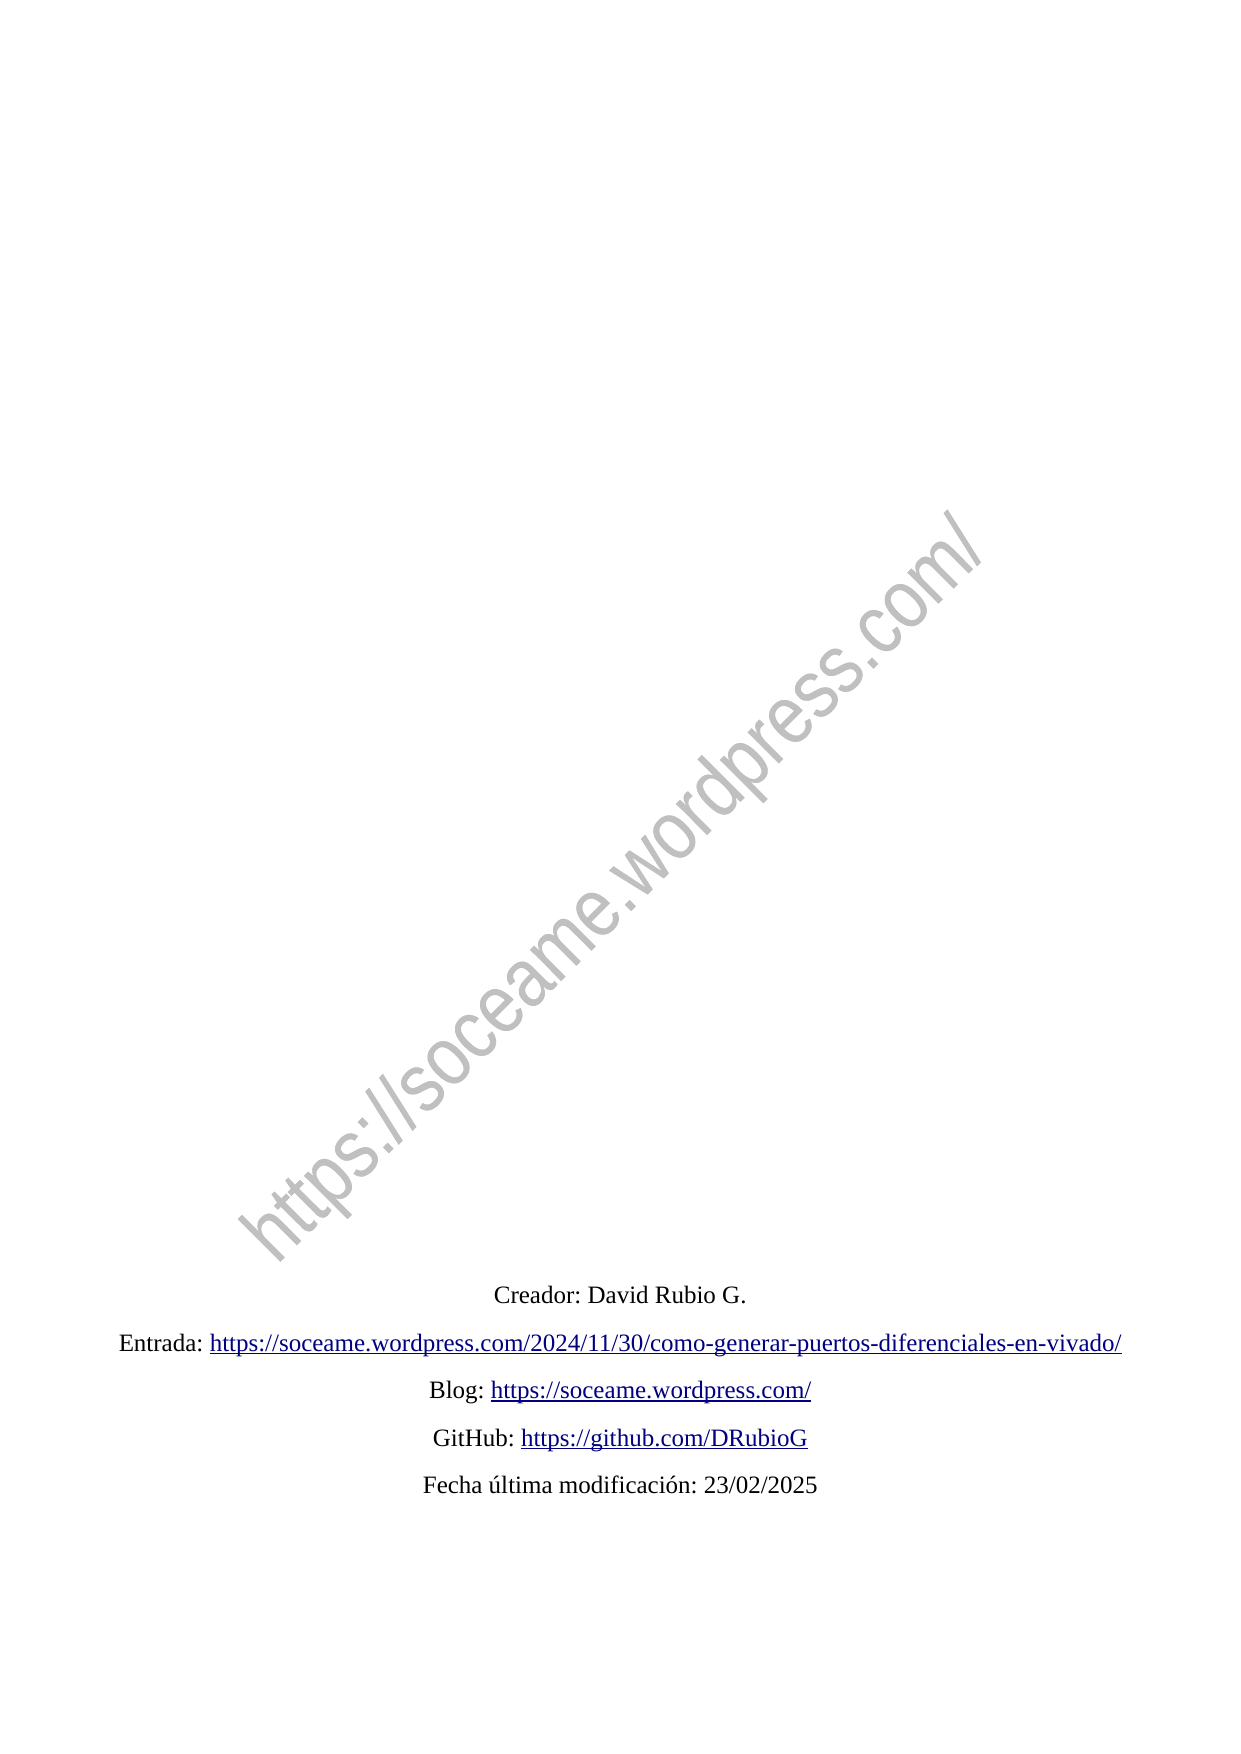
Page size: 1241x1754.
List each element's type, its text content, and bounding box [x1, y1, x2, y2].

text GitHub: https://github.com/DRubioG [118, 1423, 1122, 1452]
text Fecha última modificación: 23/02/2025 [118, 1471, 1122, 1499]
text Blog: https://soceame.wordpress.com/ [118, 1375, 1122, 1404]
text Creador: David Rubio G. [118, 1280, 1122, 1309]
text Entrada: https://soceame.wordpress.com/2024/11/30/como-generar-puertos-diferenciales-en-vivado/ [118, 1328, 1122, 1357]
